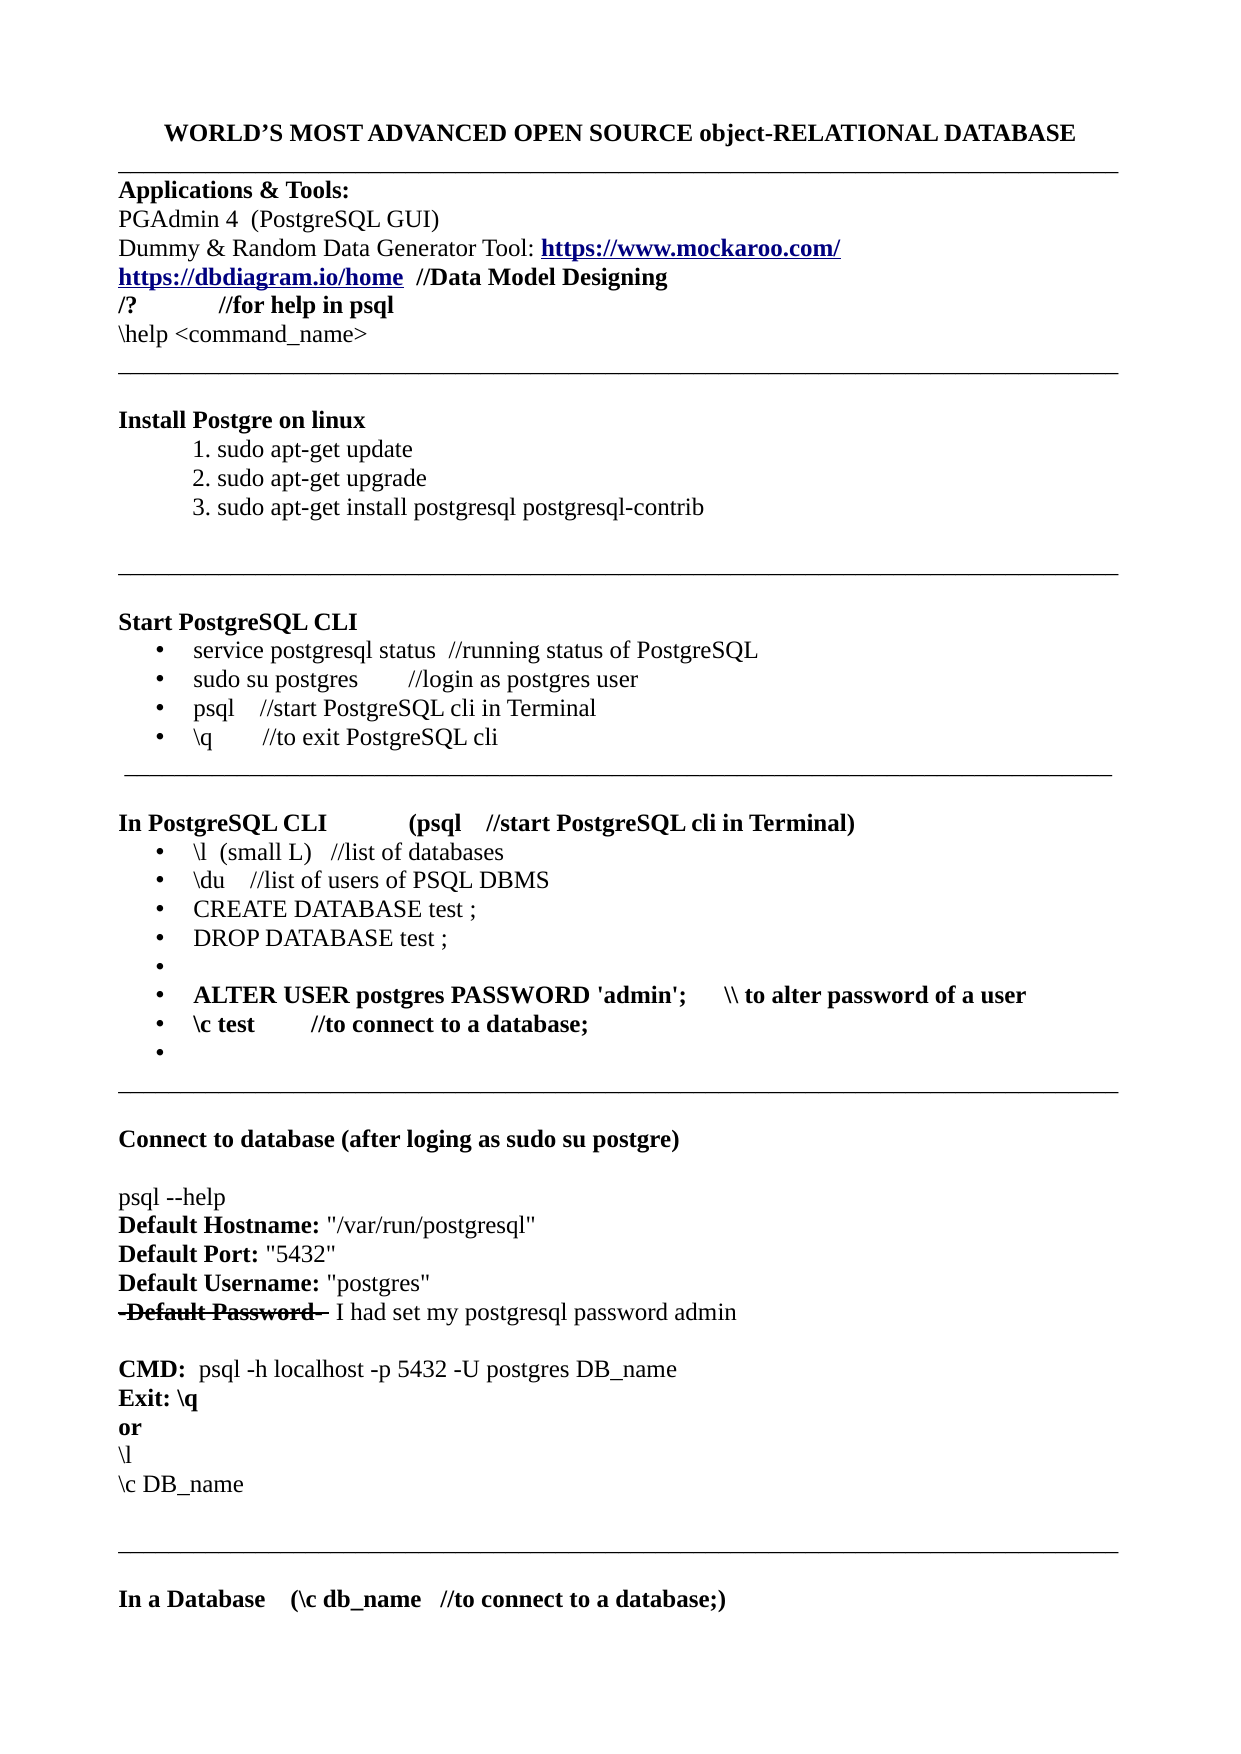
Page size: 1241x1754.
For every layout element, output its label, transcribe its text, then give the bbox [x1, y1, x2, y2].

text ________________________________________________________________________________ [118, 348, 1122, 377]
text \c DB_name [118, 1469, 1122, 1498]
list DROP DATABASE test ; [156, 923, 1122, 952]
list sudo su postgres //login as postgres user [156, 664, 1122, 693]
text ________________________________________________________________________________ [118, 147, 1122, 176]
text or [118, 1412, 1122, 1441]
list \q //to exit PostgreSQL cli [156, 722, 1122, 751]
text In a Database (\c db_name //to connect to a database;) [118, 1584, 1122, 1613]
list CREATE DATABASE test ; [156, 894, 1122, 923]
text _______________________________________________________________________________ [118, 751, 1122, 779]
list ALTER USER postgres PASSWORD 'admin'; \\ to alter password of a user [156, 981, 1122, 1009]
text Start PostgreSQL CLI [118, 607, 1122, 636]
text ________________________________________________________________________________ [118, 1067, 1122, 1124]
text psql --help [118, 1182, 1122, 1211]
text PGAdmin 4 (PostgreSQL GUI) [118, 204, 1122, 233]
text -Default Password- I had set my postgresql password admin [118, 1297, 1122, 1326]
text 1. sudo apt-get update [118, 434, 1122, 463]
text Default Port: "5432" [118, 1239, 1122, 1268]
text Exit: \q [118, 1383, 1122, 1412]
text ________________________________________________________________________________ [118, 549, 1122, 578]
list \l (small L) //list of databases [156, 837, 1122, 866]
list \c test //to connect to a database; [156, 1009, 1122, 1038]
list service postgresql status //running status of PostgreSQL [156, 636, 1122, 664]
text WORLD’S MOST ADVANCED OPEN SOURCE object-RELATIONAL DATABASE [118, 118, 1122, 147]
text 3. sudo apt-get install postgresql postgresql-contrib [118, 492, 1122, 549]
list \du //list of users of PSQL DBMS [156, 866, 1122, 894]
text Install Postgre on linux [118, 406, 1122, 434]
text Applications & Tools: [118, 176, 1122, 204]
text Dummy & Random Data Generator Tool: https://www.mockaroo.com/ https://dbdiagram.io/home //Data Model Designing /? //for help in psql \help <command_name> [118, 233, 1122, 348]
text Default Username: "postgres" [118, 1268, 1122, 1297]
text 2. sudo apt-get upgrade [118, 463, 1122, 492]
list psql //start PostgreSQL cli in Terminal [156, 693, 1122, 722]
text In PostgreSQL CLI (psql //start PostgreSQL cli in Terminal) [118, 808, 1122, 837]
text CMD: psql -h localhost -p 5432 -U postgres DB_name [118, 1354, 1122, 1383]
text Connect to database (after loging as sudo su postgre) [118, 1124, 1122, 1153]
text \l [118, 1441, 1122, 1469]
text Default Hostname: "/var/run/postgresql" [118, 1211, 1122, 1239]
text ________________________________________________________________________________ [118, 1527, 1122, 1584]
